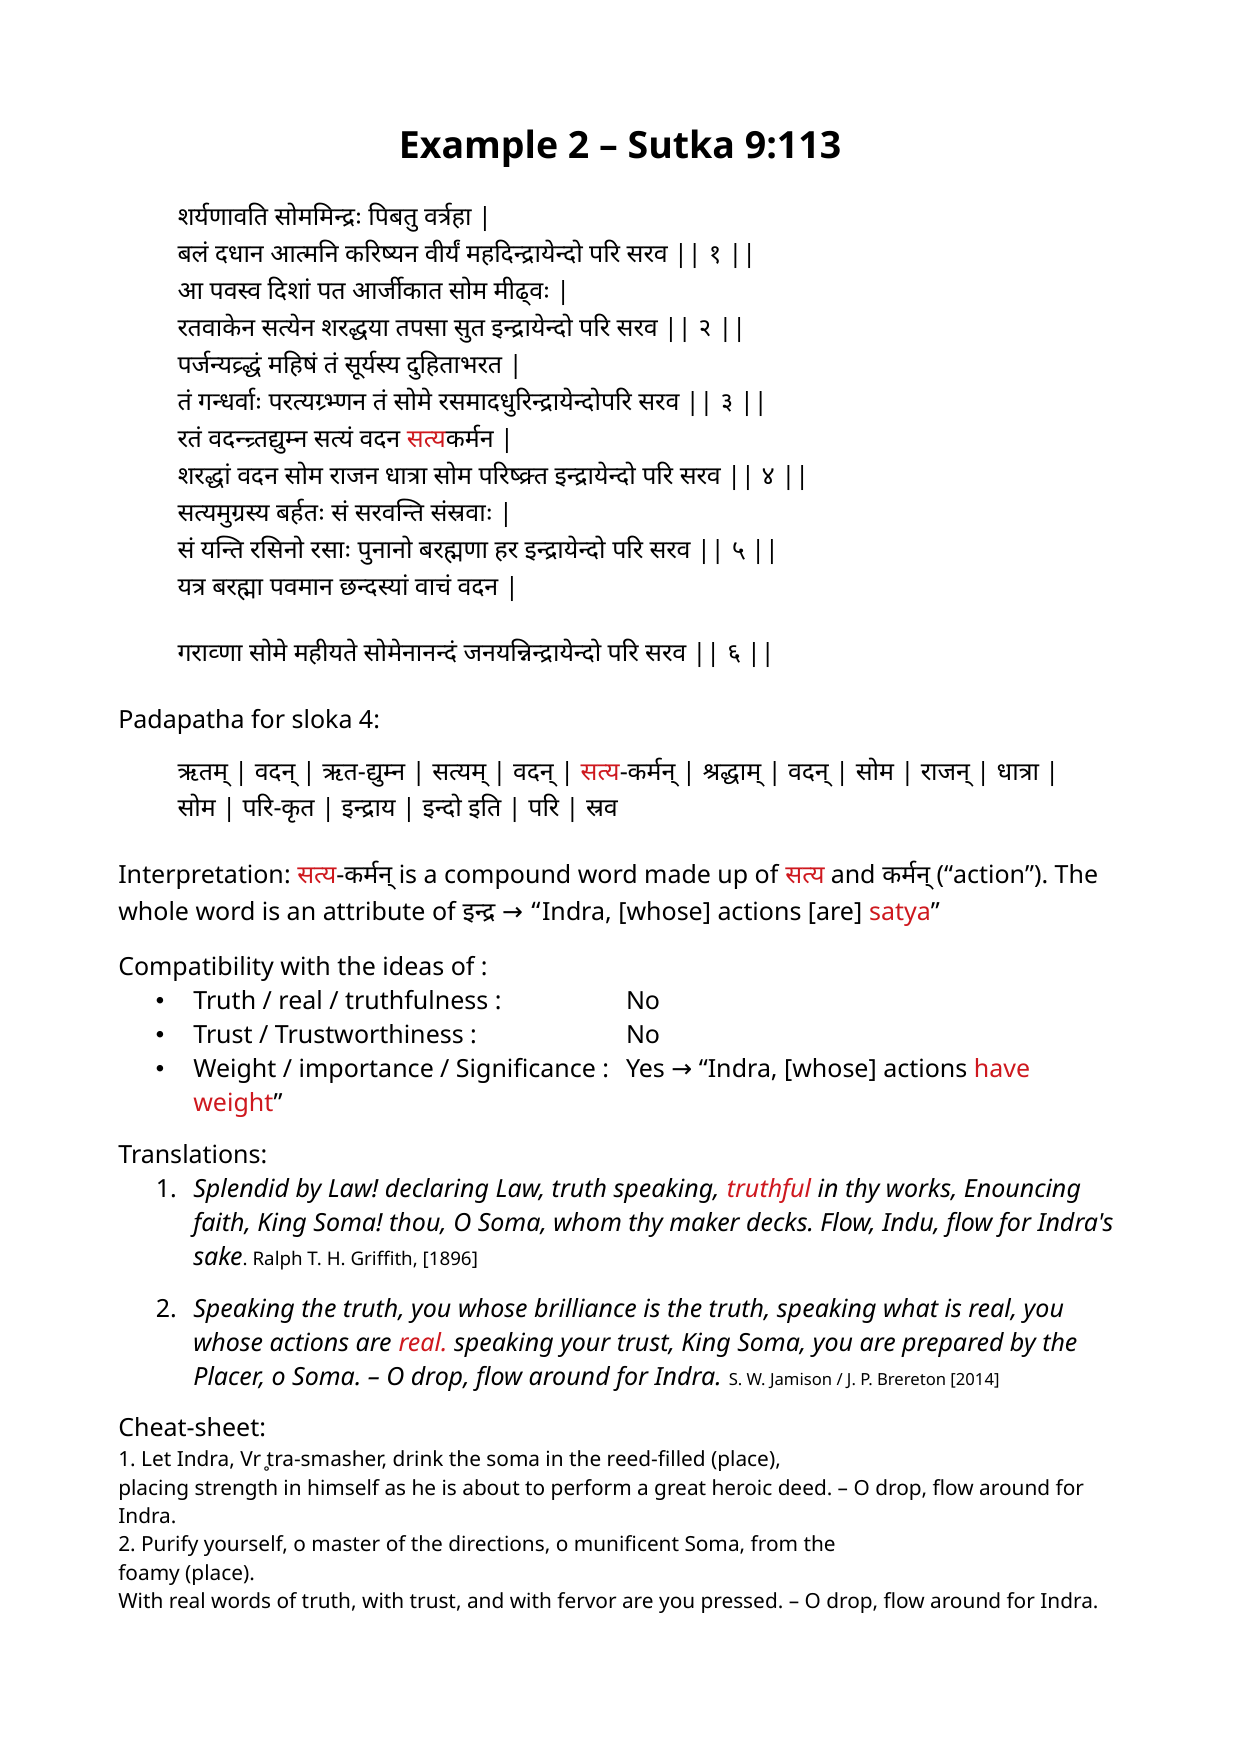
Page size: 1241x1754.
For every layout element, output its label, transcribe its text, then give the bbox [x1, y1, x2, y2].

title Example 2 – Sutka 9:113 [118, 118, 1122, 169]
text रतं वदन्न्र्तद्युम्न सत्यं वदन सत्यकर्मन | [177, 421, 1063, 457]
text Interpretation: सत्य-कर्मन् is a compound word made up of सत्य and कर्मन् (“action”). The whole word is an attribute of इन्द्र → “Indra, [whose] actions [are] satya” [118, 857, 1122, 931]
text ऋतम् | वदन् | ऋत-द्युम्न | सत्यम् | वदन् | सत्य-कर्मन् | श्रद्धाम् | वदन् | सोम | राजन् | धात्रा | सोम | परि-कृत | इन्द्राय | इन्दो इति | परि | स्रव [177, 753, 1063, 827]
text शरद्धां वदन सोम राजन धात्रा सोम परिष्क्र्त इन्द्रायेन्दो परि सरव || ४ || [177, 457, 1063, 494]
text पर्जन्यव्र्द्धं महिषं तं सूर्यस्य दुहिताभरत | [177, 347, 1063, 383]
text placing strength in himself as he is about to perform a great heroic deed. – O drop, flow around for Indra. [118, 1473, 1122, 1529]
text 2. Purify yourself, o master of the directions, o munificent Soma, from the [118, 1529, 1122, 1558]
list Truth / real / truthfulness : No [156, 982, 1122, 1016]
text foamy (place). [118, 1558, 1122, 1586]
text तं गन्धर्वाः परत्यग्र्भ्णन तं सोमे रसमादधुरिन्द्रायेन्दोपरि सरव || ३ || [177, 383, 1063, 421]
text सत्यमुग्रस्य बर्हतः सं सरवन्ति संस्रवाः | [177, 494, 1063, 531]
text Cheat-sheet: [118, 1410, 1122, 1444]
text Translations: [118, 1136, 1122, 1170]
text Compatibility with the ideas of : [118, 948, 1122, 982]
list Splendid by Law! declaring Law, truth speaking, truthful in thy works, Enouncing faith, King Soma! thou, O Soma, whom thy maker decks. Flow, Indu, flow for Indra's sake. Ralph T. H. Griffith, [1896] [156, 1170, 1122, 1272]
list Trust / Trustworthiness : No [156, 1016, 1122, 1050]
text गराव्णा सोमे महीयते सोमेनानन्दं जनयन्निन्द्रायेन्दो परि सरव || ६ || [177, 635, 1063, 672]
text शर्यणावति सोममिन्द्रः पिबतु वर्त्रहा | [177, 199, 1063, 236]
list Speaking the truth, you whose brilliance is the truth, speaking what is real, you whose actions are real. speaking your trust, King Soma, you are prepared by the Placer, o Soma. – O drop, flow around for Indra. S. W. Jamison / J. P. Brereton [2014] [156, 1290, 1122, 1392]
text रतवाकेन सत्येन शरद्धया तपसा सुत इन्द्रायेन्दो परि सरव || २ || [177, 309, 1063, 347]
text आ पवस्व दिशां पत आर्जीकात सोम मीढ्वः | [177, 273, 1063, 309]
text Padapatha for sloka 4: [118, 701, 1122, 735]
list Weight / importance / Significance : Yes → “Indra, [whose] actions have weight” [156, 1050, 1122, 1118]
text With real words of truth, with trust, and with fervor are you pressed. – O drop, flow around for Indra. [118, 1586, 1122, 1615]
text यत्र बरह्मा पवमान छन्दस्यां वाचं वदन | [177, 568, 1063, 605]
text सं यन्ति रसिनो रसाः पुनानो बरह्मणा हर इन्द्रायेन्दो परि सरव || ५ || [177, 531, 1063, 568]
text 1. Let Indra, Vr ̥tra-smasher, drink the soma in the reed-filled (place), [118, 1444, 1122, 1473]
text बलं दधान आत्मनि करिष्यन वीर्यं महदिन्द्रायेन्दो परि सरव || १ || [177, 236, 1063, 273]
